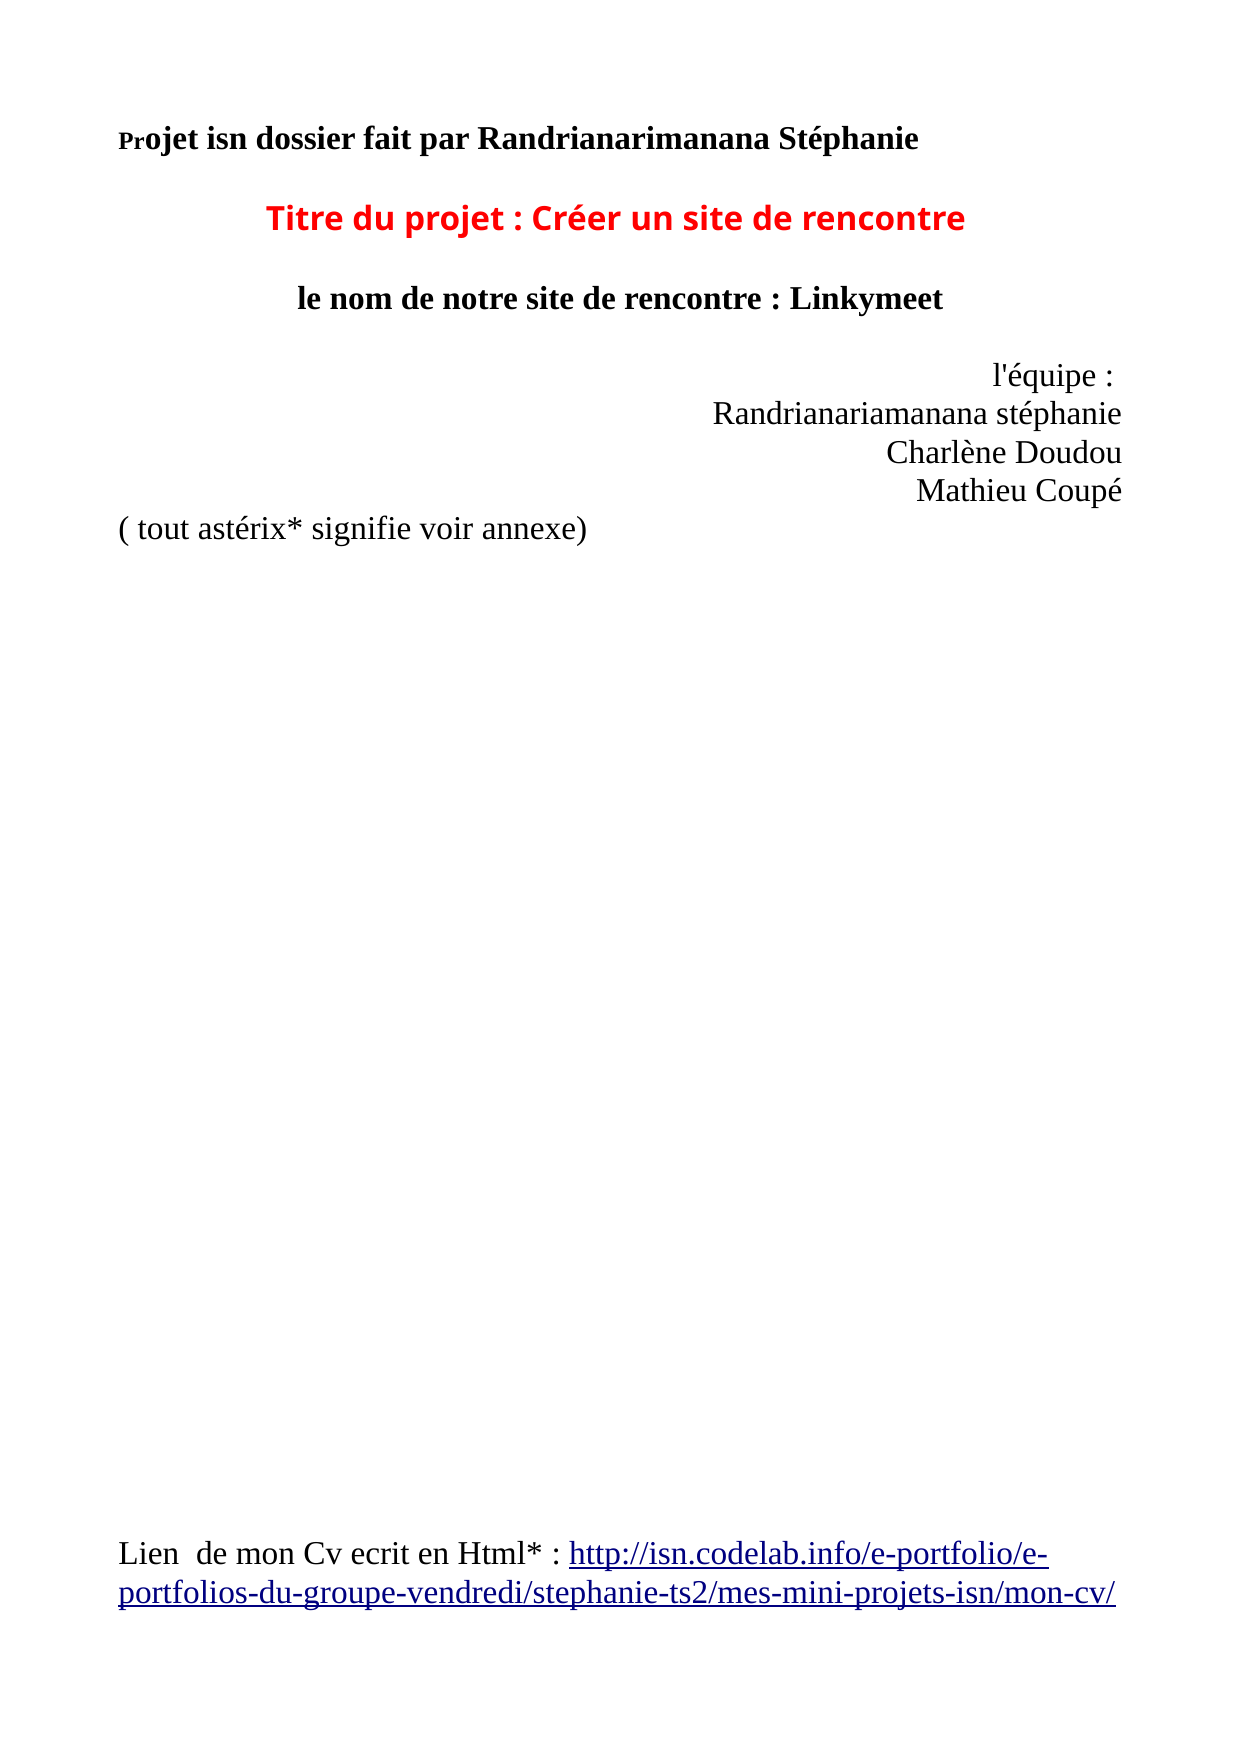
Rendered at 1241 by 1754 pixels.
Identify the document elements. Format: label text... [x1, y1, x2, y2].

text le nom de notre site de rencontre : Linkymeet [118, 278, 1122, 317]
text ( tout astérix* signifie voir annexe) [118, 508, 1122, 547]
text Charlène Doudou [118, 432, 1122, 470]
text Randrianariamanana stéphanie [118, 393, 1122, 432]
text l'équipe : [118, 355, 1122, 393]
text Titre du projet : Créer un site de rencontre [118, 195, 1122, 240]
text Projet isn dossier fait par Randrianarimanana Stéphanie [118, 118, 1122, 156]
text Mathieu Coupé [118, 470, 1122, 508]
text Lien de mon Cv ecrit en Html* : http://isn.codelab.info/e-portfolio/e-portfolios-du-groupe-vendredi/stephanie-ts2/mes-mini-projets-isn/mon-cv/ [118, 1533, 1122, 1610]
